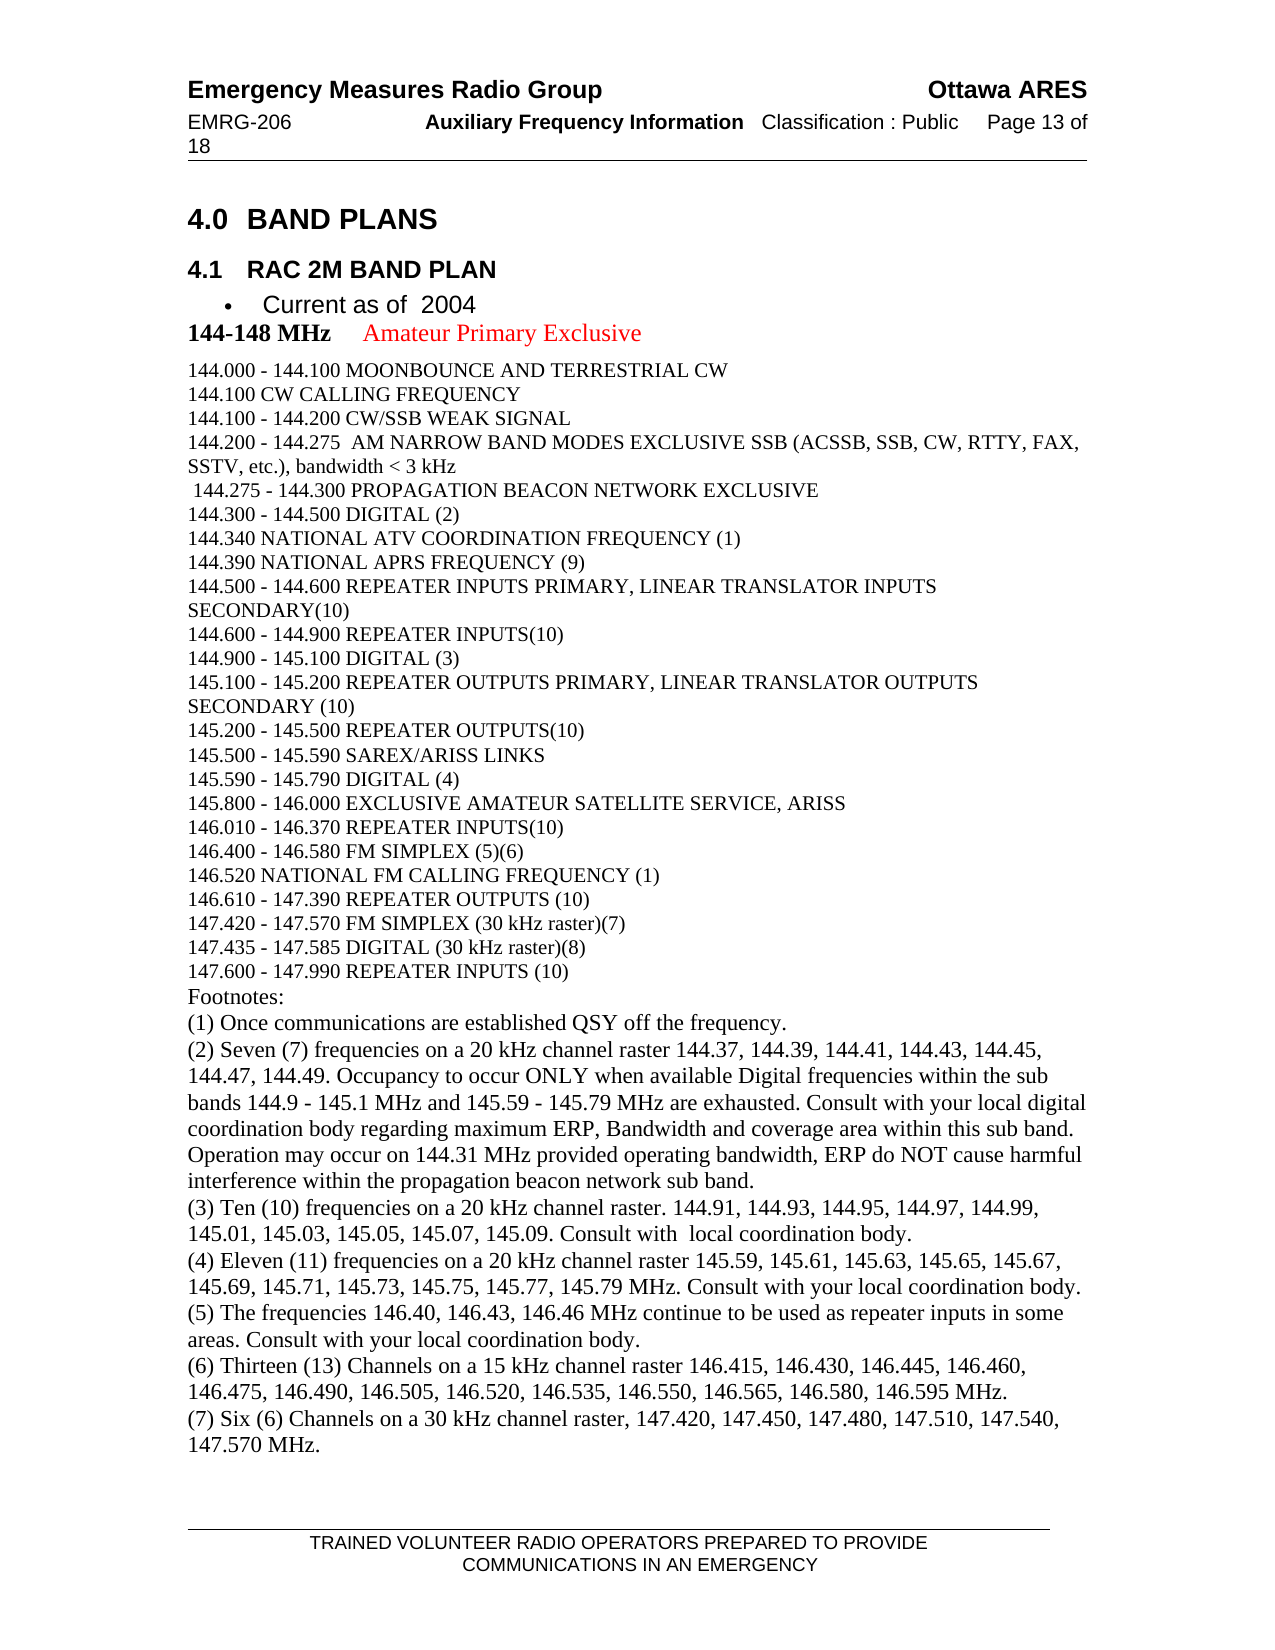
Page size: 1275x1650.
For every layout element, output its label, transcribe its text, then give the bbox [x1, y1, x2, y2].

text 145.100 - 145.200 REPEATER OUTPUTS PRIMARY, LINEAR TRANSLATOR OUTPUTS SECONDARY (10) [187, 670, 1087, 718]
text 144.390 NATIONAL APRS FREQUENCY (9) [187, 550, 1087, 574]
text 146.400 - 146.580 FM SIMPLEX (5)(6) [187, 839, 1087, 863]
text 144-148 MHz Amateur Primary Exclusive [187, 318, 1087, 347]
text 145.200 - 145.500 REPEATER OUTPUTS(10) [187, 718, 1087, 742]
subtitle BAND PLANS [187, 202, 1087, 236]
text 147.435 - 147.585 DIGITAL (30 kHz raster)(8) [187, 935, 1087, 959]
text 146.010 - 146.370 REPEATER INPUTS(10) [187, 815, 1087, 839]
text 147.600 - 147.990 REPEATER INPUTS (10) [187, 959, 1087, 983]
text (4) Eleven (11) frequencies on a 20 kHz channel raster 145.59, 145.61, 145.63, 145.65, 145.67, 145.69, 145.71, 145.73, 145.75, 145.77, 145.79 MHz. Consult with your local coordination body. [187, 1247, 1087, 1299]
text (2) Seven (7) frequencies on a 20 kHz channel raster 144.37, 144.39, 144.41, 144.43, 144.45, 144.47, 144.49. Occupancy to occur ONLY when available Digital frequencies within the sub bands 144.9 - 145.1 MHz and 145.59 - 145.79 MHz are exhausted. Consult with your local digital coordination body regarding maximum ERP, Bandwidth and coverage area within this sub band. Operation may occur on 144.31 MHz provided operating bandwidth, ERP do NOT cause harmful interference within the propagation beacon network sub band. [187, 1036, 1087, 1194]
text 145.590 - 145.790 DIGITAL (4) [187, 767, 1087, 791]
text 144.300 - 144.500 DIGITAL (2) [187, 502, 1087, 526]
text (5) The frequencies 146.40, 146.43, 146.46 MHz continue to be used as repeater inputs in some areas. Consult with your local coordination body. [187, 1299, 1087, 1352]
text 144.900 - 145.100 DIGITAL (3) [187, 646, 1087, 670]
text 146.520 NATIONAL FM CALLING FREQUENCY (1) [187, 863, 1087, 887]
text 145.500 - 145.590 SAREX/ARISS LINKS [187, 742, 1087, 767]
text 146.610 - 147.390 REPEATER OUTPUTS (10) [187, 887, 1087, 911]
text 144.340 NATIONAL ATV COORDINATION FREQUENCY (1) [187, 526, 1087, 550]
text 144.100 - 144.200 CW/SSB WEAK SIGNAL [187, 406, 1087, 430]
text (3) Ten (10) frequencies on a 20 kHz channel raster. 144.91, 144.93, 144.95, 144.97, 144.99, 145.01, 145.03, 145.05, 145.07, 145.09. Consult with local coordination body. [187, 1194, 1087, 1247]
text 144.000 - 144.100 MOONBOUNCE AND TERRESTRIAL CW [187, 357, 1087, 382]
text 144.500 - 144.600 REPEATER INPUTS PRIMARY, LINEAR TRANSLATOR INPUTS SECONDARY(10) [187, 574, 1087, 622]
text (6) Thirteen (13) Channels on a 15 kHz channel raster 146.415, 146.430, 146.445, 146.460, 146.475, 146.490, 146.505, 146.520, 146.535, 146.550, 146.565, 146.580, 146.595 MHz. [187, 1352, 1087, 1405]
text (7) Six (6) Channels on a 30 kHz channel raster, 147.420, 147.450, 147.480, 147.510, 147.540, 147.570 MHz. [187, 1405, 1087, 1457]
text 144.100 CW CALLING FREQUENCY [187, 382, 1087, 406]
text 144.200 - 144.275 AM NARROW BAND MODES EXCLUSIVE SSB (ACSSB, SSB, CW, RTTY, FAX, SSTV, etc.), bandwidth < 3 kHz 144.275 - 144.300 PROPAGATION BEACON NETWORK EXCLUSIVE [187, 430, 1087, 502]
text Footnotes: (1) Once communications are established QSY off the frequency. [187, 983, 1087, 1036]
text 147.420 - 147.570 FM SIMPLEX (30 kHz raster)(7) [187, 911, 1087, 935]
list Current as of 2004 [225, 289, 1087, 318]
subtitle rac 2m band plan [187, 254, 1087, 283]
text 144.600 - 144.900 REPEATER INPUTS(10) [187, 622, 1087, 646]
text 145.800 - 146.000 EXCLUSIVE AMATEUR SATELLITE SERVICE, ARISS [187, 791, 1087, 815]
